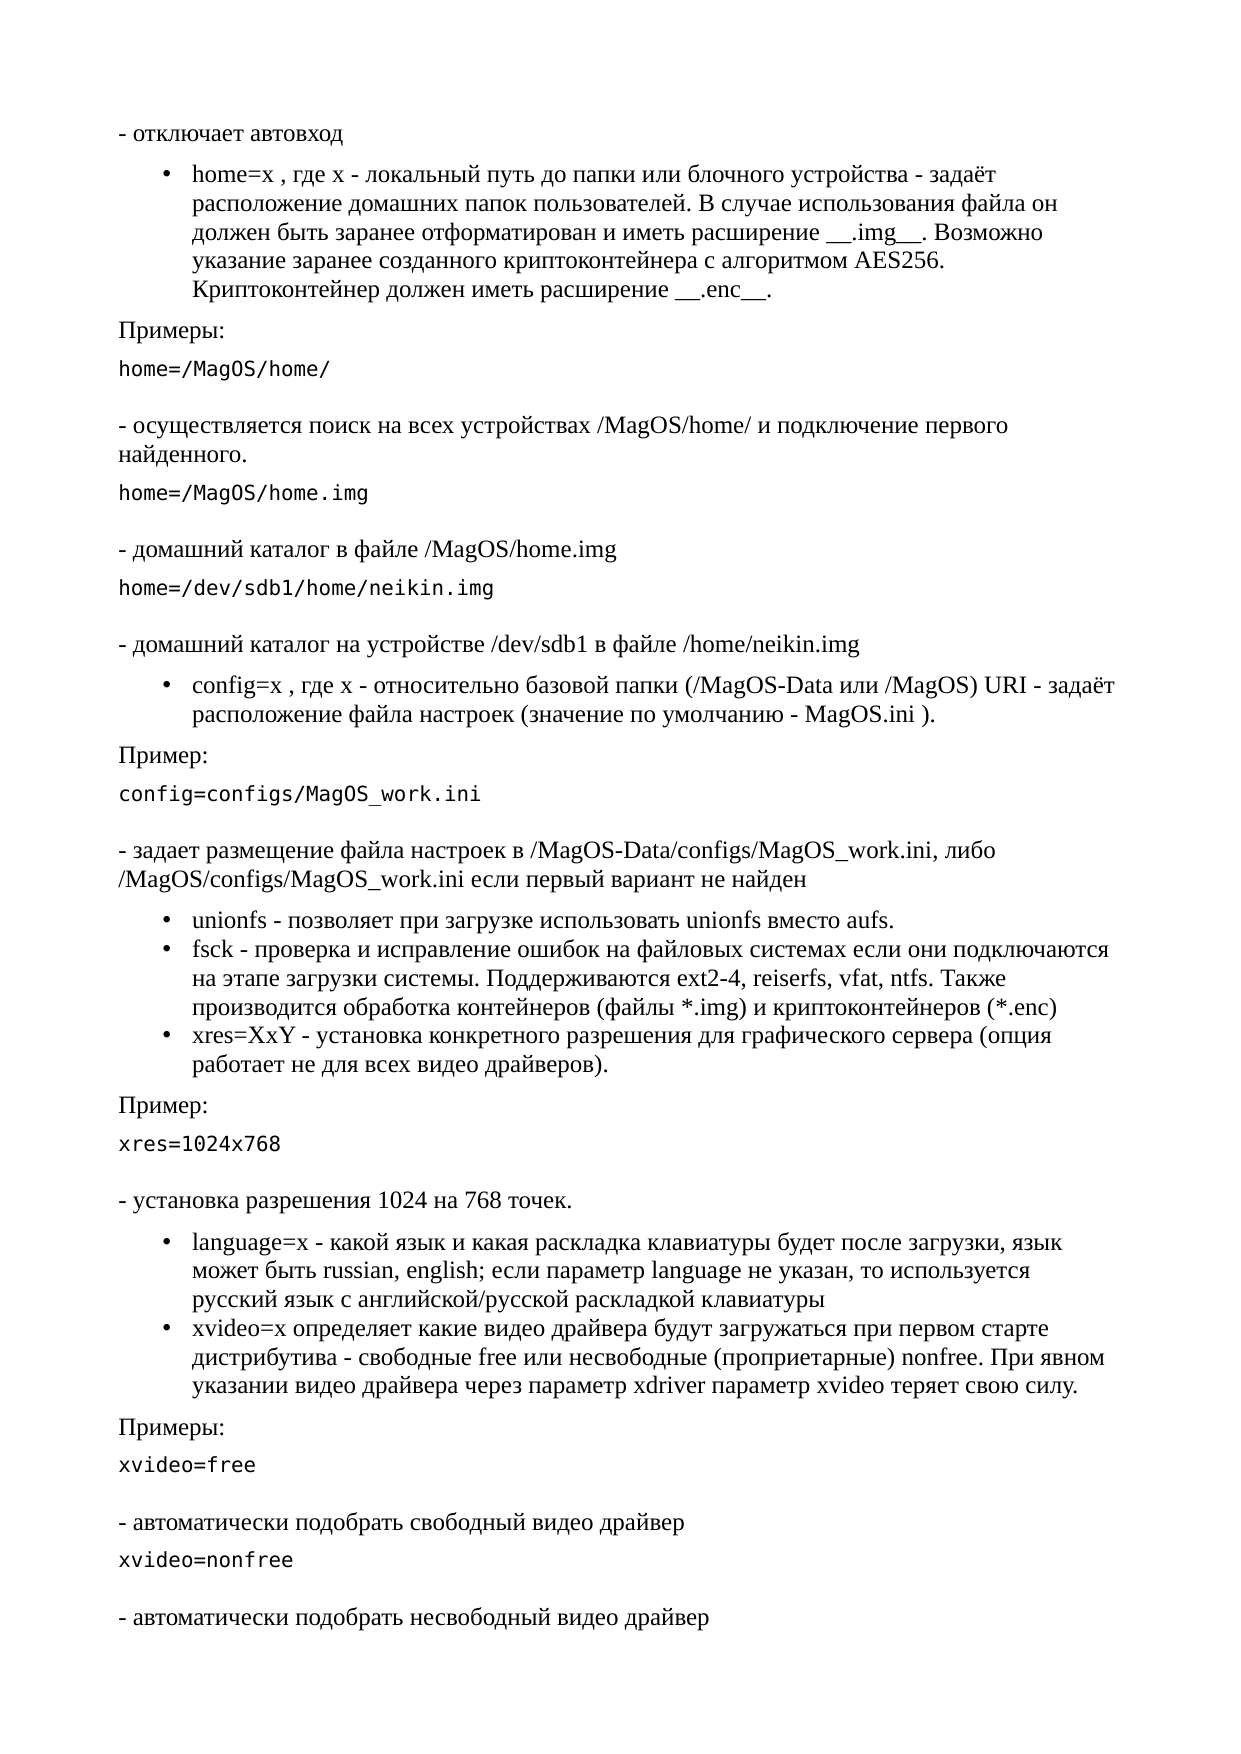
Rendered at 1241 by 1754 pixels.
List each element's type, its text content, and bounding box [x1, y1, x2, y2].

text - осуществляется поиск на всех устройствах /MagOS/home/ и подключение первого найденного. [118, 411, 1122, 468]
text config=configs/MagOS_work.ini [118, 782, 1122, 806]
text xres=1024x768 [118, 1132, 1122, 1156]
text home=/dev/sdb1/home/neikin.img [118, 576, 1122, 600]
list xvideo=x определяет какие видео драйвера будут загружаться при первом старте дистрибутива - свободные free или несвободные (проприетарные) nonfree. При явном указании видео драйвера через параметр xdriver параметр xvideo теряет свою силу. [162, 1313, 1122, 1399]
text - автоматически подобрать свободный видео драйвер [118, 1507, 1122, 1536]
text Примеры: [118, 316, 1122, 344]
list unionfs - позволяет при загрузке использовать unionfs вместо aufs. [162, 906, 1122, 934]
text - домашний каталог в файле /MagOS/home.img [118, 534, 1122, 563]
list home=x , где x - локальный путь до папки или блочного устройства - задаёт расположение домашних папок пользователей. В случае использования файла он должен быть заранее отформатирован и иметь расширение __.img__. Возможно указание заранее созданного криптоконтейнера с алгоритмом AES256. Криптоконтейнер должен иметь расширение __.enc__. [162, 159, 1122, 303]
list fsck - проверка и исправление ошибок на файловых системах если они подключаются на этапе загрузки системы. Поддерживаются ext2-4, reiserfs, vfat, ntfs. Также производится обработка контейнеров (файлы *.img) и криптоконтейнеров (*.enc) [162, 934, 1122, 1021]
list xres=XxY - установка конкретного разрешения для графического сервера (опция работает не для всех видео драйверов). [162, 1021, 1122, 1078]
text - отключает автовход [118, 118, 1122, 147]
text - установка разрешения 1024 на 768 точек. [118, 1186, 1122, 1214]
text Пример: [118, 1091, 1122, 1119]
list language=x - какой язык и какая раскладка клавиатуры будет после загрузки, язык может быть russian, english; если параметр language не указан, то используется русский язык с английской/русской раскладкой клавиатуры [162, 1227, 1122, 1313]
text - автоматически подобрать несвободный видео драйвер [118, 1602, 1122, 1631]
text home=/MagOS/home.img [118, 481, 1122, 505]
text Пример: [118, 741, 1122, 769]
text Примеры: [118, 1412, 1122, 1441]
text xvideo=free [118, 1453, 1122, 1477]
text xvideo=nonfree [118, 1548, 1122, 1572]
text - домашний каталог на устройстве /dev/sdb1 в файле /home/neikin.img [118, 629, 1122, 658]
list config=x , где x - относительно базовой папки (/MagOS-Data или /MagOS) URI - задаёт расположение файла настроек (значение по умолчанию - MagOS.ini ). [162, 671, 1122, 728]
text - задает размещение файла настроек в /MagOS-Data/configs/MagOS_work.ini, либо /MagOS/configs/MagOS_work.ini если первый вариант не найден [118, 836, 1122, 893]
text home=/MagOS/home/ [118, 357, 1122, 381]
